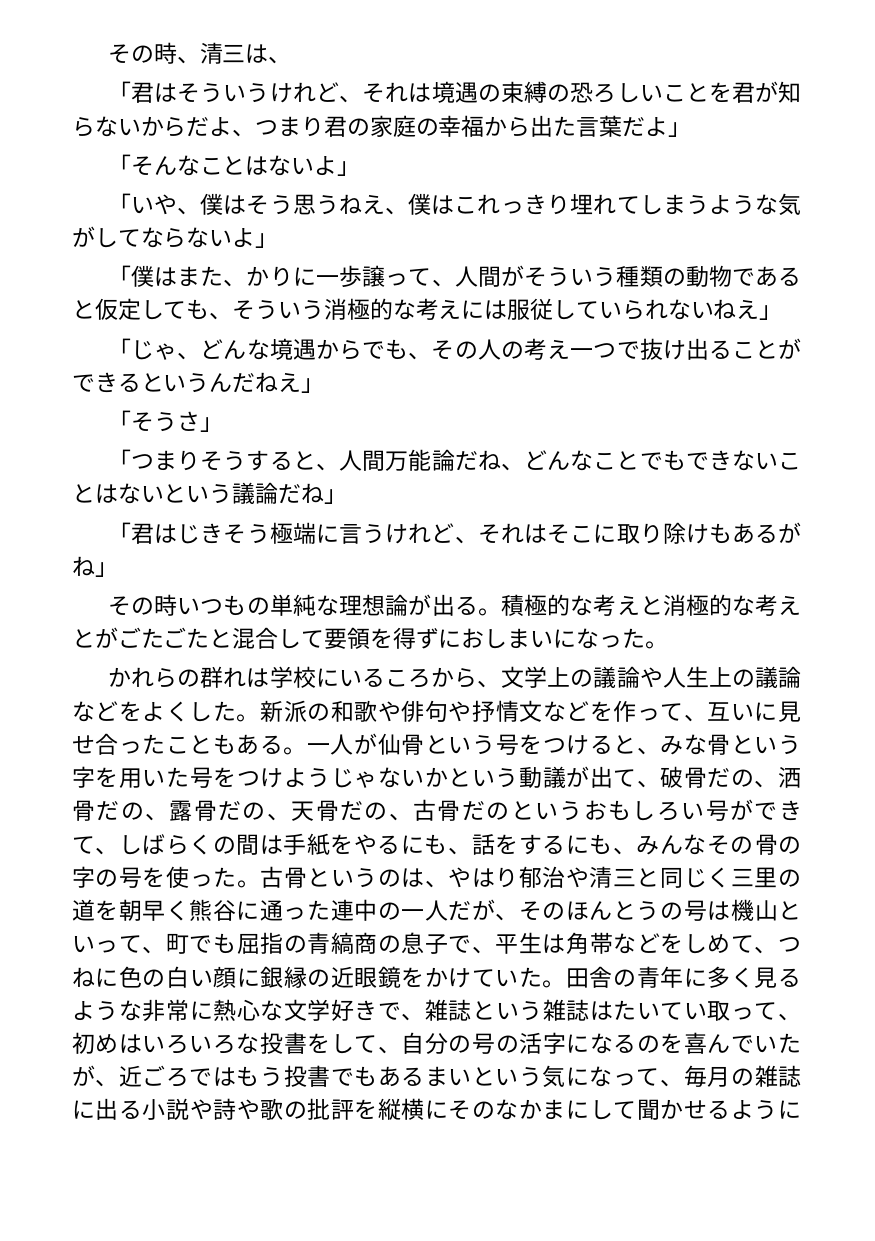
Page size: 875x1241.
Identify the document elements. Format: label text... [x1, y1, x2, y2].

text 「君はそういうけれど、それは境遇の束縛の恐ろしいことを君が知らないからだよ、つまり君の家庭の幸福から出た言葉だよ」 [72, 75, 802, 142]
text 「そうさ」 [72, 404, 802, 437]
text その時、清三は、 [72, 36, 802, 69]
text 「そんなことはないよ」 [72, 148, 802, 181]
text 「いや、僕はそう思うねえ、僕はこれっきり埋れてしまうような気がしてならないよ」 [72, 187, 802, 253]
text その時いつもの単純な理想論が出る。積極的な考えと消極的な考えとがごたごたと混合して要領を得ずにおしまいになった。 [72, 588, 802, 654]
text かれらの群れは学校にいるころから、文学上の議論や人生上の議論などをよくした。新派の和歌や俳句や抒情文などを作って、互いに見せ合ったこともある。一人が仙骨という号をつけると、みな骨という字を用いた号をつけようじゃないかという動議が出て、破骨だの、洒骨だの、露骨だの、天骨だの、古骨だのというおもしろい号ができて、しばらくの間は手紙をやるにも、話をするにも、みんなその骨の字の号を使った。古骨というのは、やはり郁治や清三と同じく三里の道を朝早く熊谷に通った連中の一人だが、そのほんとうの号は機山といって、町でも屈指の青縞商の息子で、平生は角帯などをしめて、つねに色の白い顔に銀縁の近眼鏡をかけていた。田舎の青年に多く見るような非常に熱心な文学好きで、雑誌という雑誌はたいてい取って、初めはいろいろな投書をして、自分の号の活字になるのを喜んでいたが、近ごろではもう投書でもあるまいという気になって、毎月の雑誌に出る小説や詩や歌の批評を縦横にそのなかまにして聞かせるように [72, 660, 802, 1126]
text 「つまりそうすると、人間万能論だね、どんなことでもできないことはないという議論だね」 [72, 443, 802, 509]
text 「君はじきそう極端に言うけれど、それはそこに取り除けもあるがね」 [72, 516, 802, 582]
text 「僕はまた、かりに一歩譲って、人間がそういう種類の動物であると仮定しても、そういう消極的な考えには服従していられないねえ」 [72, 259, 802, 326]
text 「じゃ、どんな境遇からでも、その人の考え一つで抜け出ることができるというんだねえ」 [72, 332, 802, 398]
